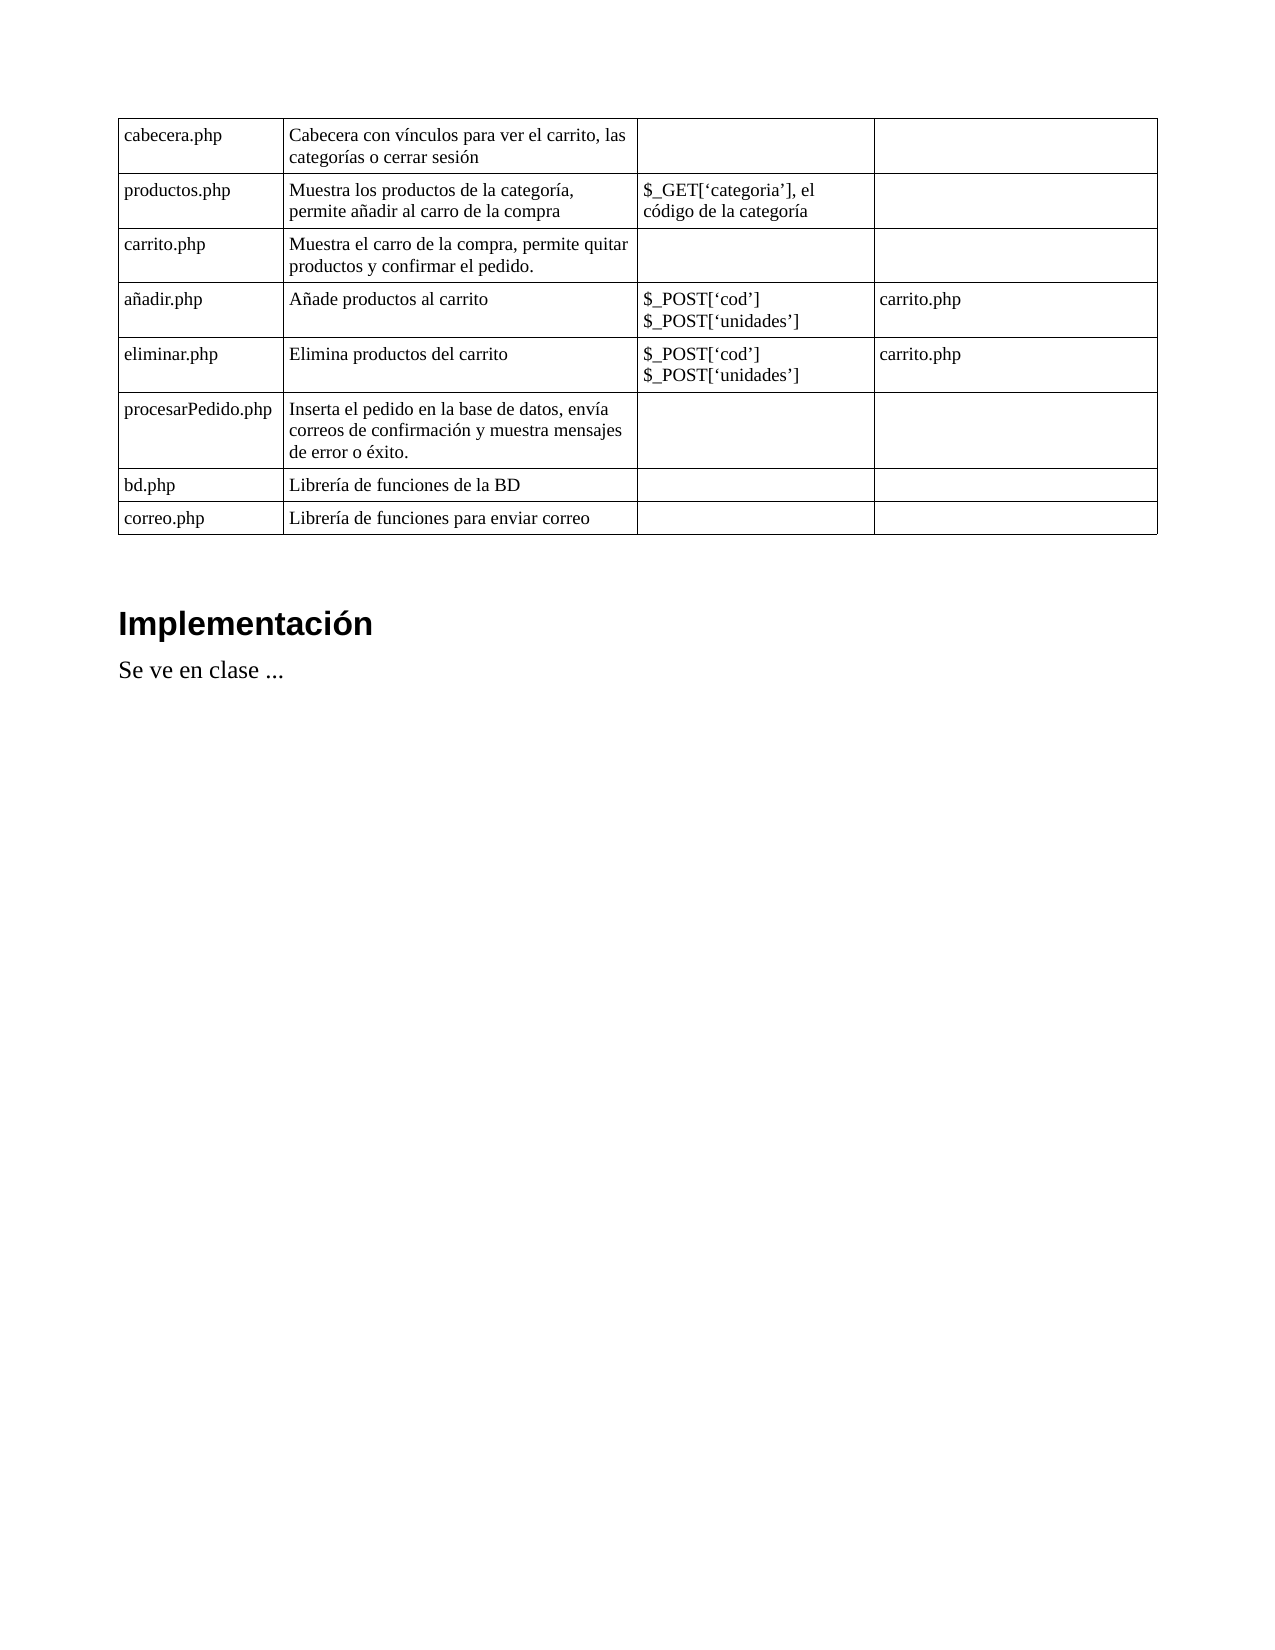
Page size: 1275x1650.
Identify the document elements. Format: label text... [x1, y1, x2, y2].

table_cell $_POST[‘cod’] $_POST[‘unidades’] [638, 338, 874, 392]
table_cell Elimina productos del carrito [284, 338, 637, 392]
table_cell Muestra los productos de la categoría, permite añadir al carro de la compra [284, 174, 637, 227]
table_cell [875, 174, 1157, 227]
table_cell [638, 119, 874, 173]
table_cell [875, 469, 1157, 501]
table_cell Inserta el pedido en la base de datos, envía correos de confirmación y muestra mensajes de error o éxito. [284, 393, 637, 468]
table_cell [638, 502, 874, 534]
text Se ve en clase ... [118, 655, 1157, 684]
table_cell Cabecera con vínculos para ver el carrito, las categorías o cerrar sesión [284, 119, 637, 173]
table_cell carrito.php [119, 229, 283, 282]
table_cell añadir.php [119, 283, 283, 337]
table_cell Librería de funciones para enviar correo [284, 502, 637, 534]
table_cell $_POST[‘cod’] $_POST[‘unidades’] [638, 283, 874, 337]
table_cell [638, 393, 874, 468]
table_cell carrito.php [875, 283, 1157, 337]
table_cell $_GET[‘categoria’], el código de la categoría [638, 174, 874, 227]
table_cell procesarPedido.php [119, 393, 283, 468]
table_cell [638, 229, 874, 282]
table_cell [875, 119, 1157, 173]
table_cell Librería de funciones de la BD [284, 469, 637, 501]
table_cell correo.php [119, 502, 283, 534]
table_cell [638, 469, 874, 501]
table_cell [875, 393, 1157, 468]
table_cell productos.php [119, 174, 283, 227]
table_cell [875, 502, 1157, 534]
table_cell carrito.php [875, 338, 1157, 392]
table_cell eliminar.php [119, 338, 283, 392]
table_cell [875, 229, 1157, 282]
table_cell Muestra el carro de la compra, permite quitar productos y confirmar el pedido. [284, 229, 637, 282]
table_cell cabecera.php [119, 119, 283, 173]
table_cell Añade productos al carrito [284, 283, 637, 337]
subtitle Implementación [118, 604, 1157, 643]
table_cell bd.php [119, 469, 283, 501]
